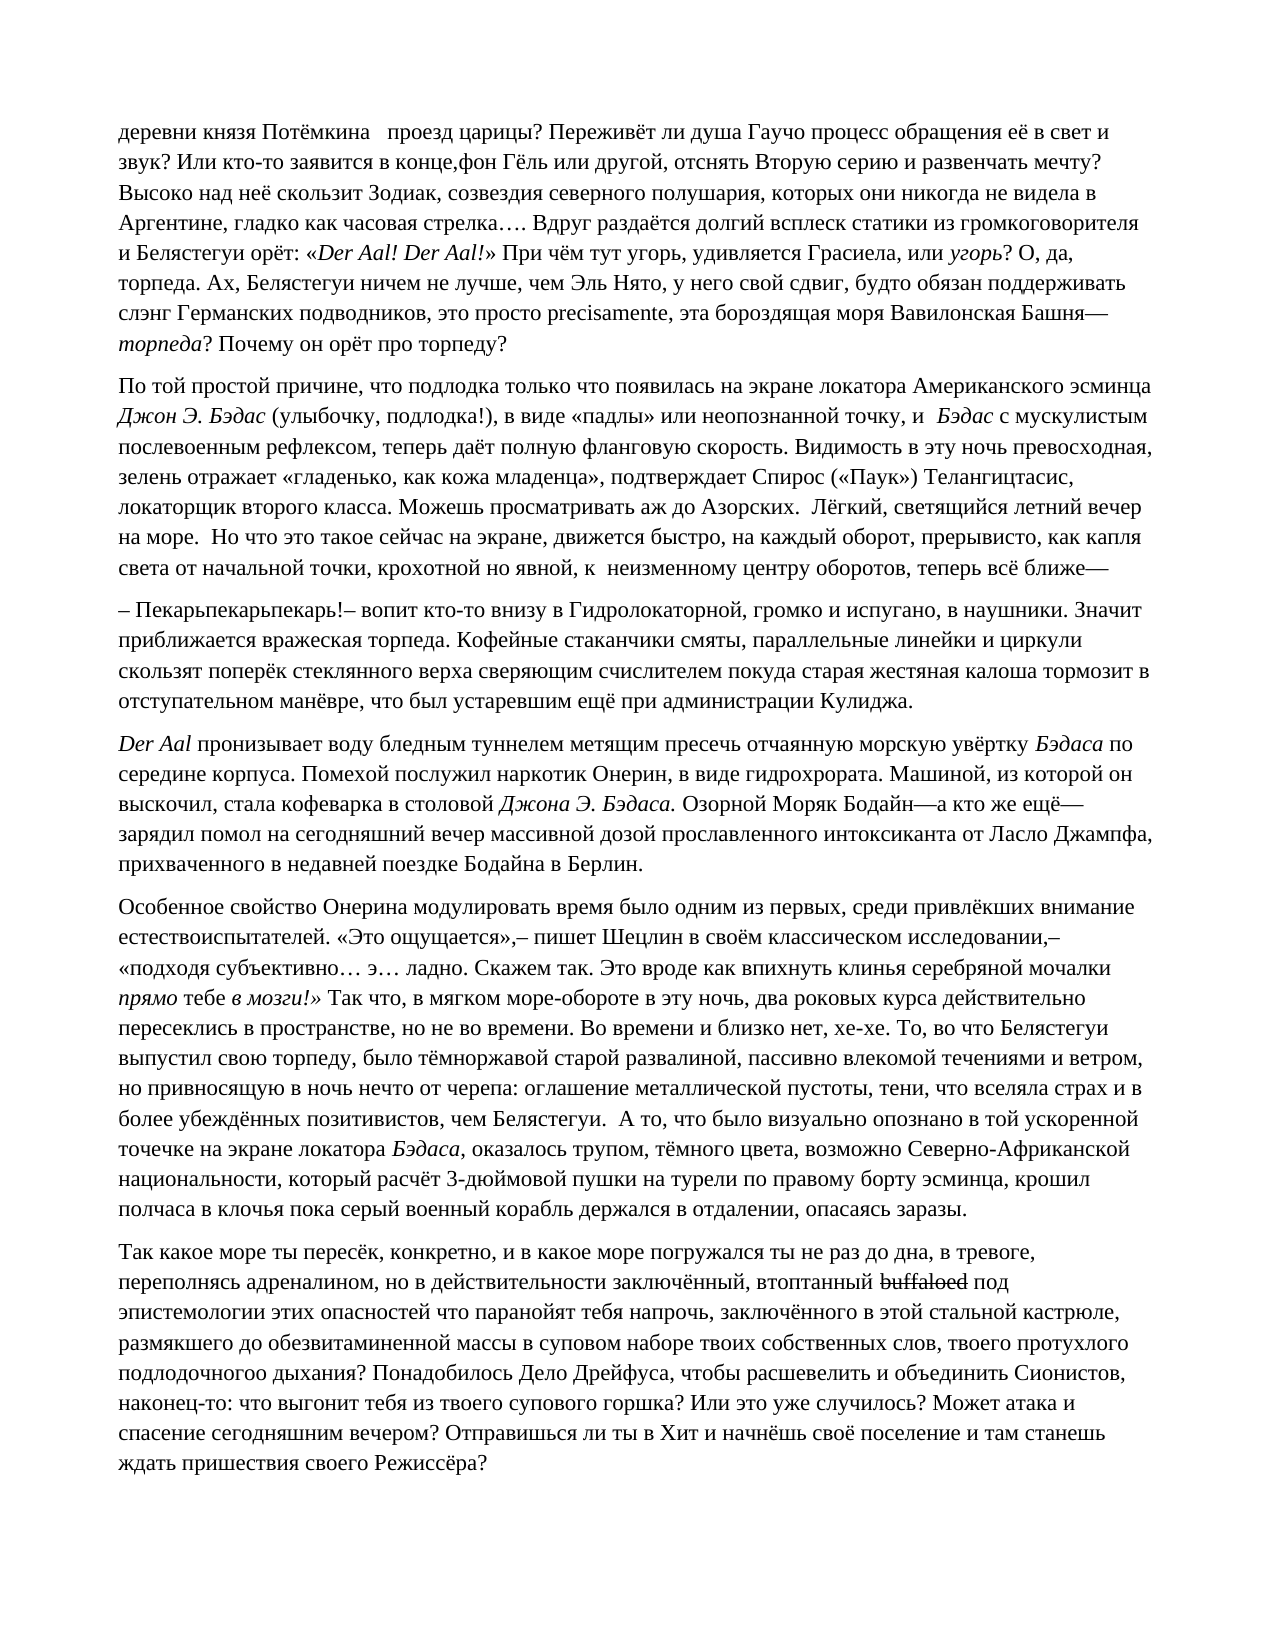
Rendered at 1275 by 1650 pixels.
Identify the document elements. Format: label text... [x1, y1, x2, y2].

text Der Aal пронизывает воду бледным туннелем метящим пресечь отчаянную морскую увёртку Бэдаса по середине корпуса. Помехой послужил наркотик Онерин, в виде гидрохрората. Машиной, из которой он выскочил, стала кофеварка в столовой Джона Э. Бэдаса. Озорной Моряк Бодайн—а кто же ещё—зарядил помол на сегодняшний вечер массивной дозой прославленного интоксиканта от Ласло Джампфа, прихваченного в недавней поездке Бодайна в Берлин. [118, 729, 1157, 877]
text – Пекарьпекарьпекарь!– вопит кто-то внизу в Гидролокаторной, громко и испугано, в наушники. Значит приближается вражеская торпеда. Кофейные стаканчики смяты, параллельные линейки и циркули скользят поперёк стеклянного верха сверяющим счислителем покуда старая жестяная калоша тормозит в отступательном манёвре, что был устаревшим ещё при администрации Кулиджа. [118, 596, 1157, 713]
text По той простой причине, что подлодка только что появилась на экране локатора Американского эсминца Джон Э. Бэдас (улыбочку, подлодка!), в виде «падлы» или неопознанной точку, и Бэдас с мускулистым послевоенным рефлексом, теперь даёт полную фланговую скорость. Видимость в эту ночь превосходная, зелень отражает «гладенько, как кожа младенца», подтверждает Спирос («Паук») Телангицтасис, локаторщик второго класса. Можешь просматривать аж до Азорских. Лёгкий, светящийся летний вечер на море. Но что это такое сейчас на экране, движется быстро, на каждый оборот, прерывисто, как капля света от начальной точки, крохотной но явной, к неизменному центру оборотов, теперь всё ближе— [118, 372, 1157, 580]
text деревни князя Потёмкина проезд царицы? Переживёт ли душа Гаучо процесс обращения её в свет и звук? Или кто-то заявится в конце,фон Гёль или другой, отснять Вторую серию и развенчать мечту?Высоко над неё скользит Зодиак, созвездия северного полушария, которых они никогда не видела в Аргентине, гладко как часовая стрелка…. Вдруг раздаётся долгий всплеск статики из громкоговорителя и Белястегуи орёт: «Der Aal! Der Aal!» При чём тут угорь, удивляется Грасиела, или угорь? О, да, торпеда. Ах, Белястегуи ничем не лучше, чем Эль Нято, у него свой сдвиг, будто обязан поддерживать слэнг Германских подводников, это просто precisamente, эта бороздящая моря Вавилонская Башня—торпеда? Почему он орёт про торпеду? [118, 118, 1157, 356]
text Так какое море ты пересёк, конкретно, и в какое море погружался ты не раз до дна, в тревоге, переполнясь адреналином, но в действительности заключённый, втоптанный buffaloed под эпистемологии этих опасностей что паранойят тебя напрочь, заключённого в этой стальной кастрюле, размякшего до обезвитаминенной массы в суповом наборе твоих собственных слов, твоего протухлого подлодочногоо дыхания? Понадобилось Дело Дрейфуса, чтобы расшевелить и объединить Сионистов, наконец-то: что выгонит тебя из твоего супового горшка? Или это уже случилось? Может атака и спасение сегодняшним вечером? Отправишься ли ты в Хит и начнёшь своё поселение и там станешь ждать пришествия своего Режиссёра? [118, 1238, 1157, 1476]
text Особенное свойство Онерина модулировать время было одним из первых, среди привлёкших внимание естествоиспытателей. «Это ощущается»,– пишет Шецлин в своём классическом исследовании,– «подходя субъективно… э… ладно. Скажем так. Это вроде как впихнуть клинья серебряной мочалки прямо тебе в мозги!» Так что, в мягком море-обороте в эту ночь, два роковых курса действительно пересеклись в пространстве, но не во времени. Во времени и близко нет, хе-хе. То, во что Белястегуи выпустил свою торпеду, было тёмноржавой старой развалиной, пассивно влекомой течениями и ветром, но привносящую в ночь нечто от черепа: оглашение металлической пустоты, тени, что вселяла страх и в более убеждённых позитивистов, чем Белястегуи. А то, что было визуально опознано в той ускоренной точечке на экране локатора Бэдаса, оказалось трупом, тёмного цвета, возможно Северно-Африканской национальности, который расчёт 3-дюймовой пушки на турели по правому борту эсминца, крошил полчаса в клочья пока серый военный корабль держался в отдалении, опасаясь заразы. [118, 893, 1157, 1222]
